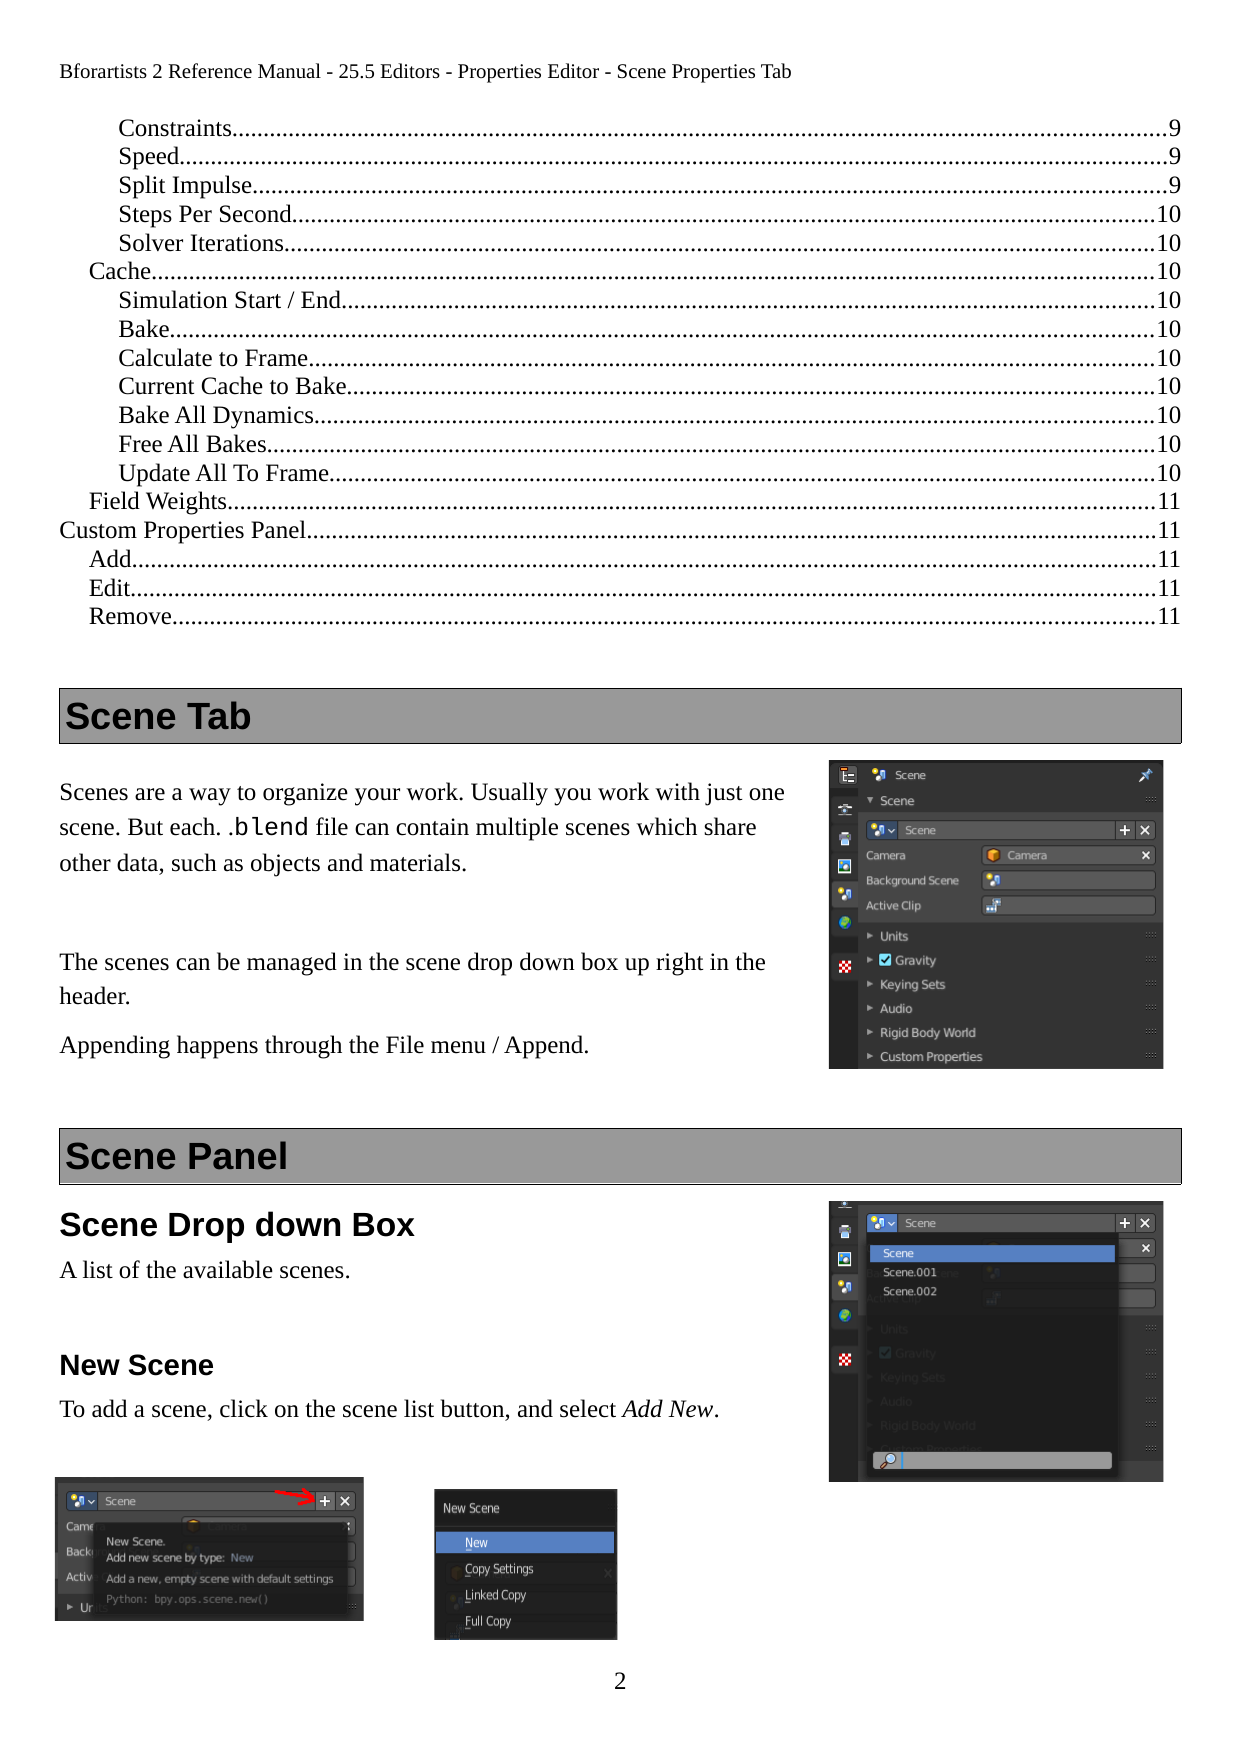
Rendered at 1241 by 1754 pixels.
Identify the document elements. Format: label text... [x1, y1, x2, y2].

text Add 11 [88, 544, 1181, 573]
text Calculate to Frame 10 [118, 343, 1181, 371]
text Cache 10 [88, 256, 1181, 285]
text Simulation Start / End 10 [118, 285, 1181, 314]
text Bake 10 [118, 314, 1181, 343]
picture [828, 1201, 1164, 1482]
text Update All To Frame 10 [118, 458, 1181, 486]
subtitle [1164, 1348, 1181, 1382]
picture [828, 760, 1164, 1069]
text Remove 11 [88, 601, 1181, 630]
text Steps Per Second 10 [118, 199, 1181, 228]
text Split Impulse 9 [118, 170, 1181, 199]
subtitle Scene Drop down Box [59, 1204, 828, 1243]
subtitle [1164, 1204, 1181, 1243]
text Appending happens through the File menu / Append. [59, 1030, 828, 1059]
picture [434, 1489, 618, 1640]
text Constraints 9 [118, 113, 1181, 141]
table_header Scene Tab [60, 689, 1181, 743]
table_header Scene Panel [60, 1129, 1181, 1183]
text Bake All Dynamics 10 [118, 400, 1181, 429]
text Current Cache to Bake 10 [118, 371, 1181, 400]
picture [54, 1477, 364, 1621]
text To add a scene, click on the scene list button, and select Add New. [59, 1394, 828, 1423]
text Field Weights 11 [88, 486, 1181, 515]
text Speed 9 [118, 141, 1181, 170]
text Custom Properties Panel 11 [59, 515, 1181, 544]
text A list of the available scenes. [59, 1256, 828, 1284]
text Scenes are a way to organize your work. Usually you work with just one scene. But each. .blend file can contain multiple scenes which share other data, such as objects and materials. [59, 777, 828, 877]
subtitle New Scene [59, 1348, 828, 1382]
text Edit 11 [88, 573, 1181, 601]
text The scenes can be managed in the scene drop down box up right in the header. [59, 947, 828, 1010]
text Free All Bakes 10 [118, 429, 1181, 458]
text Solver Iterations 10 [118, 228, 1181, 256]
